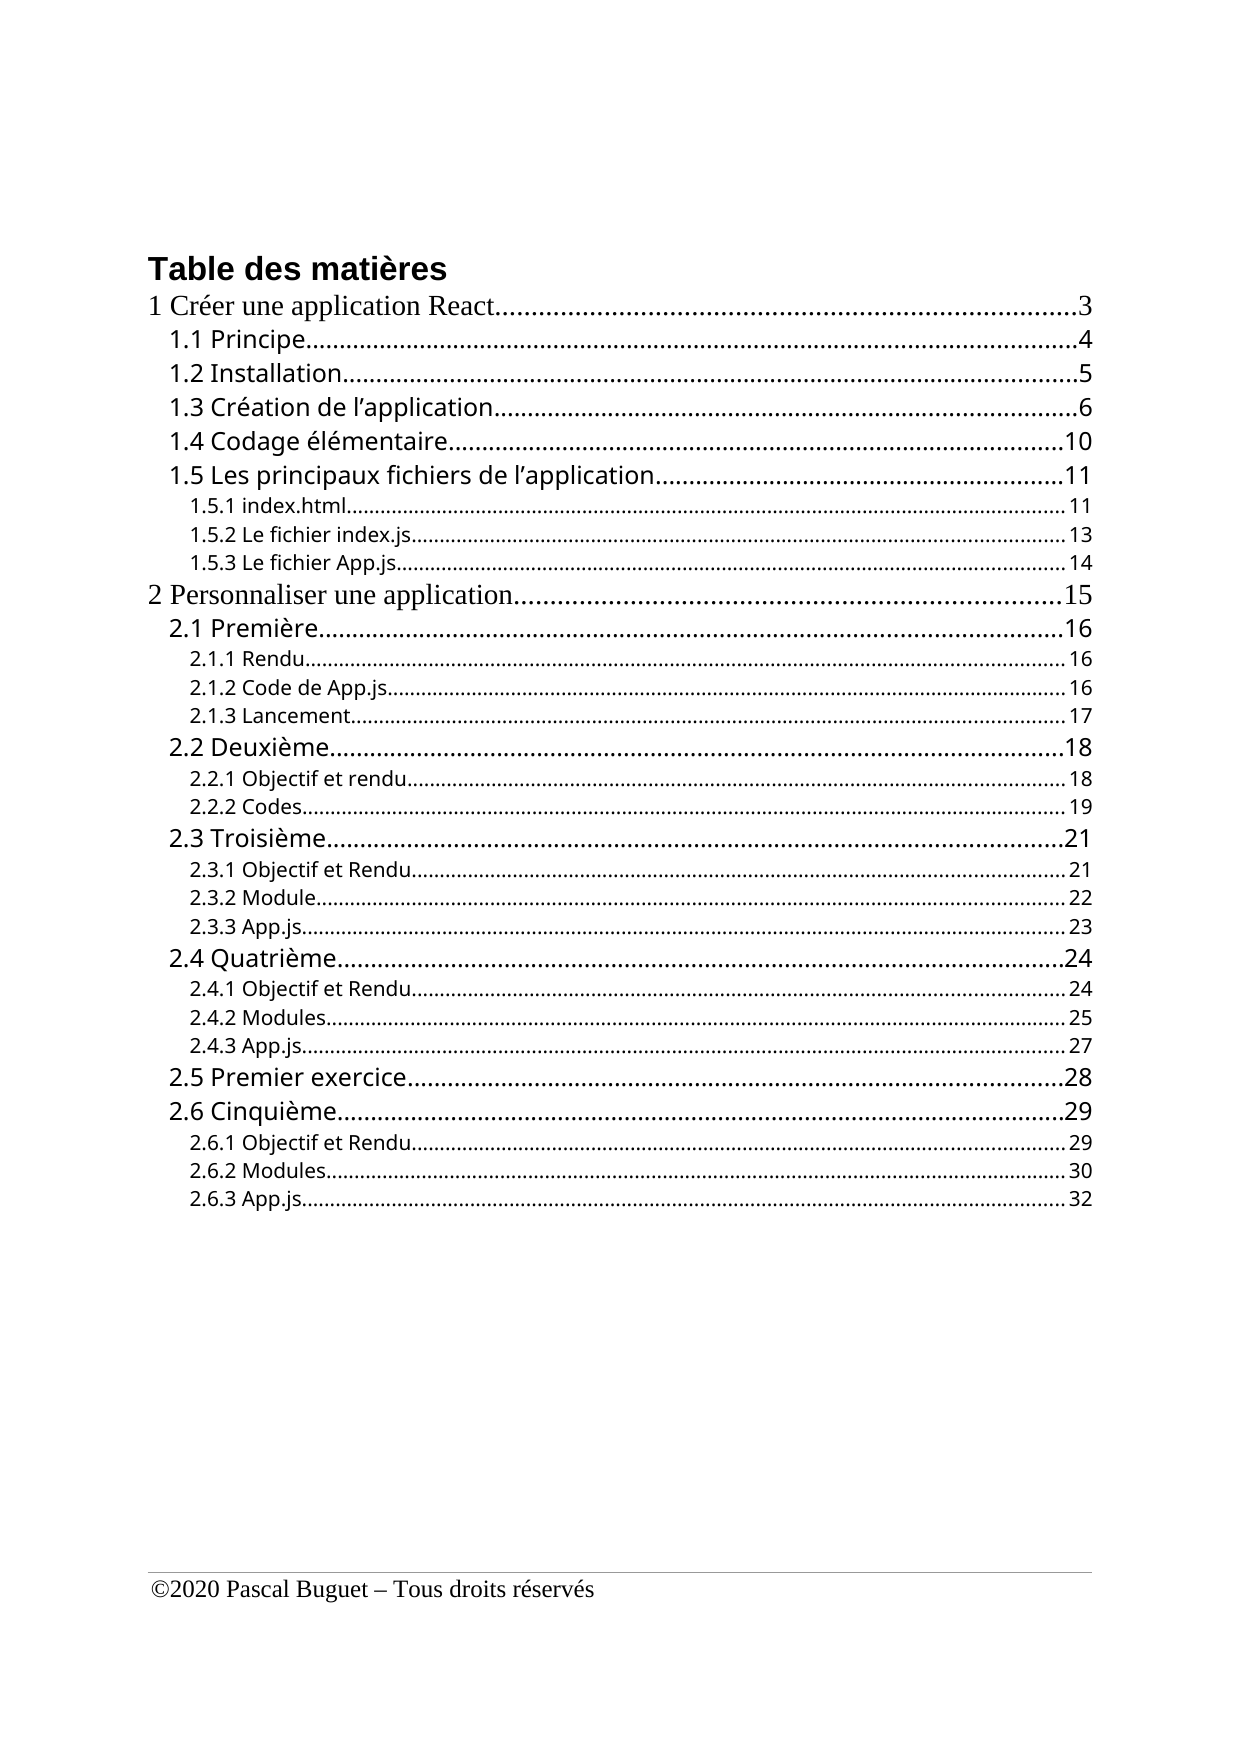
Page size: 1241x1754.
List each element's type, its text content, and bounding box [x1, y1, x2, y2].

text 2.6.2 Modules 30 [189, 1156, 1092, 1184]
text 2.2 Deuxième 18 [168, 730, 1092, 764]
text 2.4.2 Modules 25 [189, 1003, 1092, 1031]
text 2.6.3 App.js 32 [189, 1184, 1092, 1213]
text 2.6 Cinquième 29 [168, 1094, 1092, 1128]
text 1.3 Création de l’application 6 [168, 389, 1092, 423]
text 2.2.2 Codes 19 [189, 792, 1092, 821]
text 1.4 Codage élémentaire 10 [168, 423, 1092, 458]
text 2.4.1 Objectif et Rendu 24 [189, 974, 1092, 1003]
text 2.2.1 Objectif et rendu 18 [189, 764, 1092, 792]
text 2.3.3 App.js 23 [189, 912, 1092, 940]
text 2.1.3 Lancement 17 [189, 701, 1092, 730]
text 1.1 Principe 4 [168, 321, 1092, 355]
text 1.5.1 index.html 11 [189, 492, 1092, 520]
text 1 Créer une application React 3 [148, 288, 1092, 321]
subtitle Table des matières [148, 249, 1092, 288]
text 2.6.1 Objectif et Rendu 29 [189, 1128, 1092, 1156]
text 2.4.3 App.js 27 [189, 1031, 1092, 1059]
text 2.5 Premier exercice 28 [168, 1059, 1092, 1094]
text 2.1.2 Code de App.js 16 [189, 673, 1092, 701]
text 1.5.2 Le fichier index.js 13 [189, 520, 1092, 548]
text 2.3 Troisième 21 [168, 821, 1092, 855]
text 1.2 Installation 5 [168, 355, 1092, 389]
text 1.5.3 Le fichier App.js 14 [189, 548, 1092, 577]
text 2.4 Quatrième 24 [168, 940, 1092, 974]
text 2.3.1 Objectif et Rendu 21 [189, 855, 1092, 883]
text 2.1 Première 16 [168, 611, 1092, 644]
text 2 Personnaliser une application 15 [148, 577, 1092, 611]
text 1.5 Les principaux fichiers de l’application 11 [168, 458, 1092, 492]
text 2.3.2 Module 22 [189, 883, 1092, 912]
text 2.1.1 Rendu 16 [189, 644, 1092, 673]
